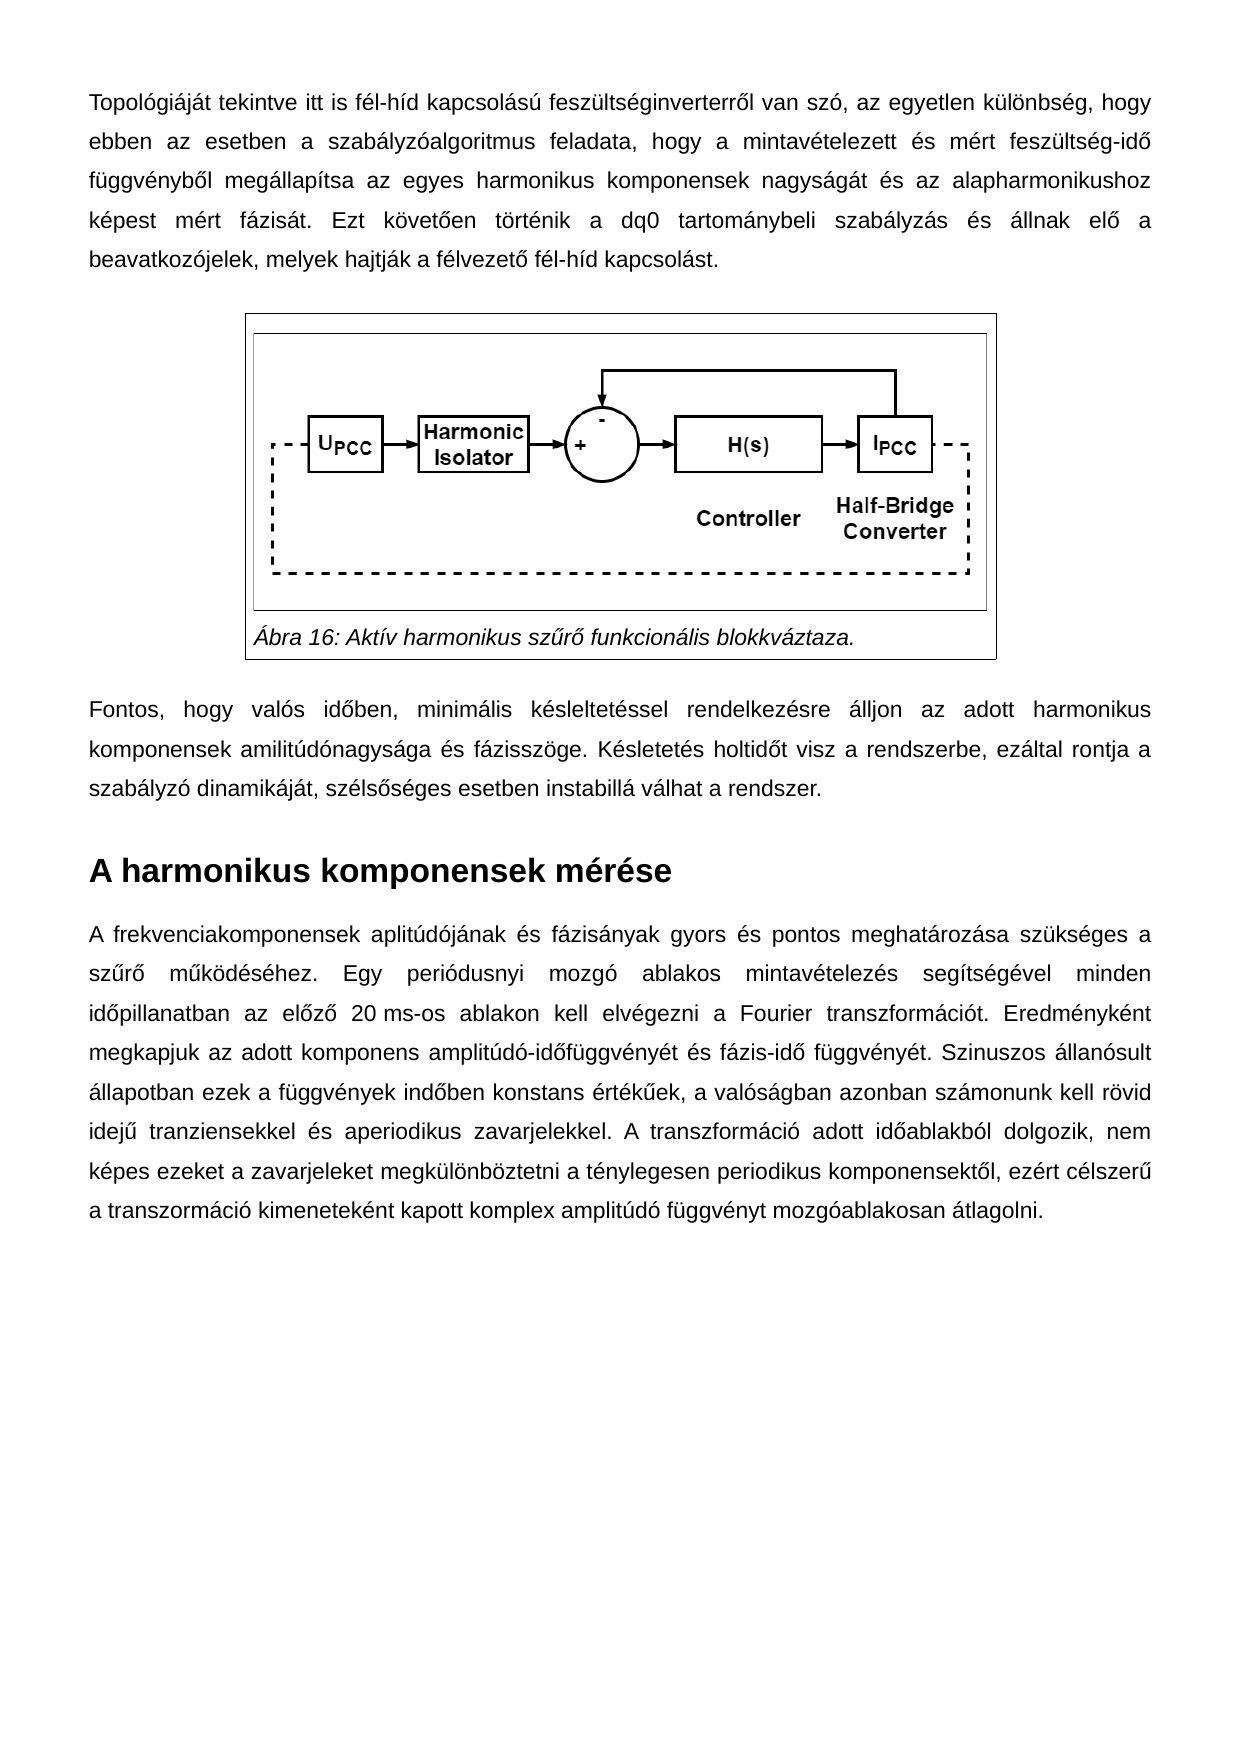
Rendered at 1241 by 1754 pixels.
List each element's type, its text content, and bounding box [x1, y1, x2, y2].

text Fontos, hogy valós időben, minimális késleltetéssel rendelkezésre álljon az adott harmonikus komponensek amilitúdónagysága és fázisszöge. Késletetés holtidőt visz a rendszerbe, ezáltal rontja a szabályzó dinamikáját, szélsőséges esetben instabillá válhat a rendszer. [88, 301, 1152, 802]
text Ábra 16: Aktív harmonikus szűrő funkcionális blokkváztaza. [253, 611, 987, 650]
picture [253, 333, 987, 611]
text A frekvenciakomponensek aplitúdójának és fázisányak gyors és pontos meghatározása szükséges a szűrő működéséhez. Egy periódusnyi mozgó ablakos mintavételezés segítségével minden időpillanatban az előző 20 ms-os ablakon kell elvégezni a Fourier transzformációt. Eredményként megkapjuk az adott komponens amplitúdó-időfüggvényét és fázis-idő függvényét. Szinuszos állanósult állapotban ezek a függvények indőben konstans értékűek, a valóságban azonban számonunk kell rövid idejű tranziensekkel és aperiodikus zavarjelekkel. A transzformáció adott időablakból dolgozik, nem képes ezeket a zavarjeleket megkülönböztetni a ténylegesen periodikus komponensektől, ezért célszerű a transzormáció kimeneteként kapott komplex amplitúdó függvényt mozgóablakosan átlagolni. [88, 921, 1152, 1224]
subtitle A harmonikus komponensek mérése [88, 851, 1152, 889]
text Topológiáját tekintve itt is fél-híd kapcsolású feszültséginverterről van szó, az egyetlen különbség, hogy ebben az esetben a szabályzóalgoritmus feladata, hogy a mintavételezett és mért feszültség-idő függvényből megállapítsa az egyes harmonikus komponensek nagyságát és az alapharmonikushoz képest mért fázisát. Ezt követően történik a dq0 tartománybeli szabályzás és állnak elő a beavatkozójelek, melyek hajtják a félvezető fél-híd kapcsolást. [88, 88, 1152, 273]
